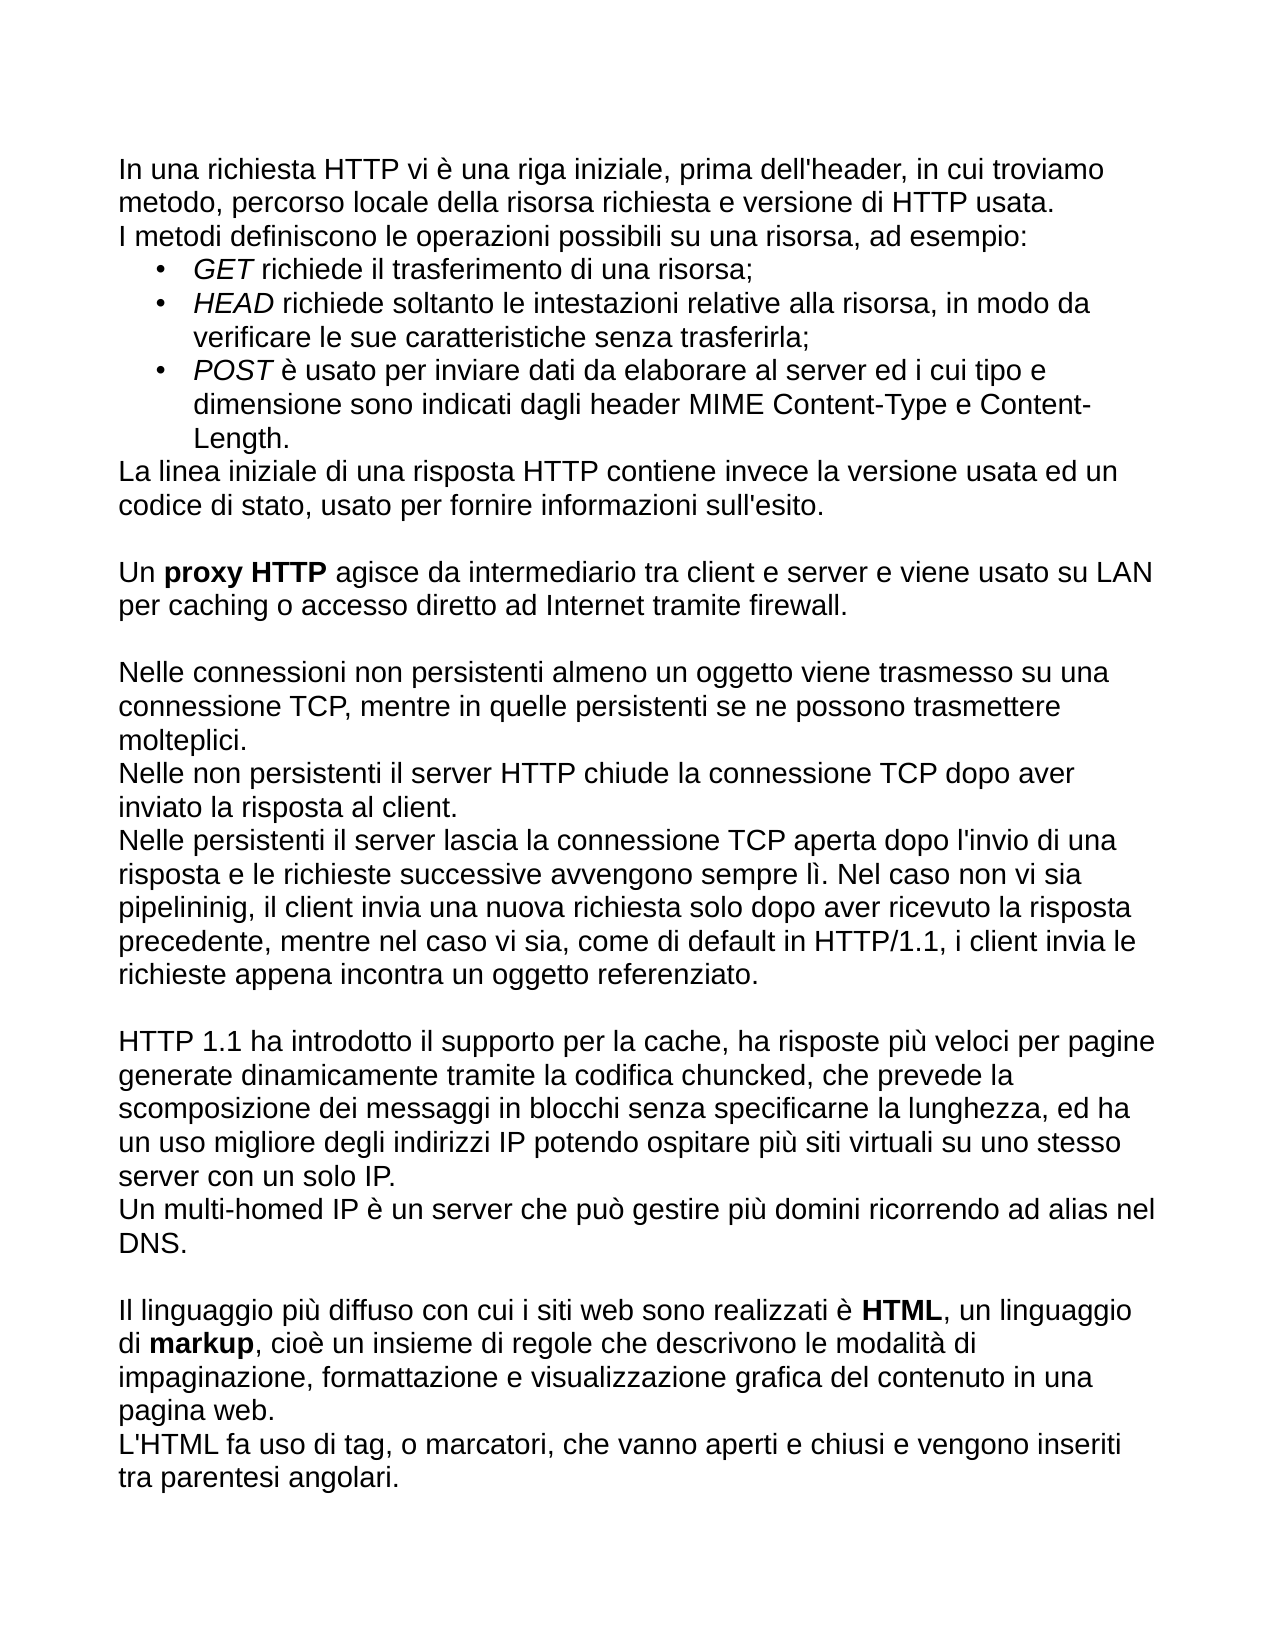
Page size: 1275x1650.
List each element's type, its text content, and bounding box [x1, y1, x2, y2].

text Il linguaggio più diffuso con cui i siti web sono realizzati è HTML, un linguaggio di markup, cioè un insieme di regole che descrivono le modalità di impaginazione, formattazione e visualizzazione grafica del contenuto in una pagina web. [118, 1293, 1157, 1427]
list GET richiede il trasferimento di una risorsa; [156, 252, 1157, 286]
list POST è usato per inviare dati da elaborare al server ed i cui tipo e dimensione sono indicati dagli header MIME Content-Type e Content-Length. [156, 353, 1157, 454]
text La linea iniziale di una risposta HTTP contiene invece la versione usata ed un codice di stato, usato per fornire informazioni sull'esito. [118, 454, 1157, 521]
text In una richiesta HTTP vi è una riga iniziale, prima dell'header, in cui troviamo metodo, percorso locale della risorsa richiesta e versione di HTTP usata. [118, 152, 1157, 219]
text L'HTML fa uso di tag, o marcatori, che vanno aperti e chiusi e vengono inseriti tra parentesi angolari. [118, 1427, 1157, 1494]
text Nelle non persistenti il server HTTP chiude la connessione TCP dopo aver inviato la risposta al client. [118, 756, 1157, 823]
text Nelle persistenti il server lascia la connessione TCP aperta dopo l'invio di una risposta e le richieste successive avvengono sempre lì. Nel caso non vi sia pipelininig, il client invia una nuova richiesta solo dopo aver ricevuto la risposta precedente, mentre nel caso vi sia, come di default in HTTP/1.1, i client invia le richieste appena incontra un oggetto referenziato. [118, 823, 1157, 991]
text I metodi definiscono le operazioni possibili su una risorsa, ad esempio: [118, 219, 1157, 252]
text Nelle connessioni non persistenti almeno un oggetto viene trasmesso su una connessione TCP, mentre in quelle persistenti se ne possono trasmettere molteplici. [118, 655, 1157, 756]
text Un proxy HTTP agisce da intermediario tra client e server e viene usato su LAN per caching o accesso diretto ad Internet tramite firewall. [118, 555, 1157, 622]
text Un multi-homed IP è un server che può gestire più domini ricorrendo ad alias nel DNS. [118, 1192, 1157, 1259]
list HEAD richiede soltanto le intestazioni relative alla risorsa, in modo da verificare le sue caratteristiche senza trasferirla; [156, 286, 1157, 353]
text HTTP 1.1 ha introdotto il supporto per la cache, ha risposte più veloci per pagine generate dinamicamente tramite la codifica chuncked, che prevede la scomposizione dei messaggi in blocchi senza specificarne la lunghezza, ed ha un uso migliore degli indirizzi IP potendo ospitare più siti virtuali su uno stesso server con un solo IP. [118, 1024, 1157, 1192]
